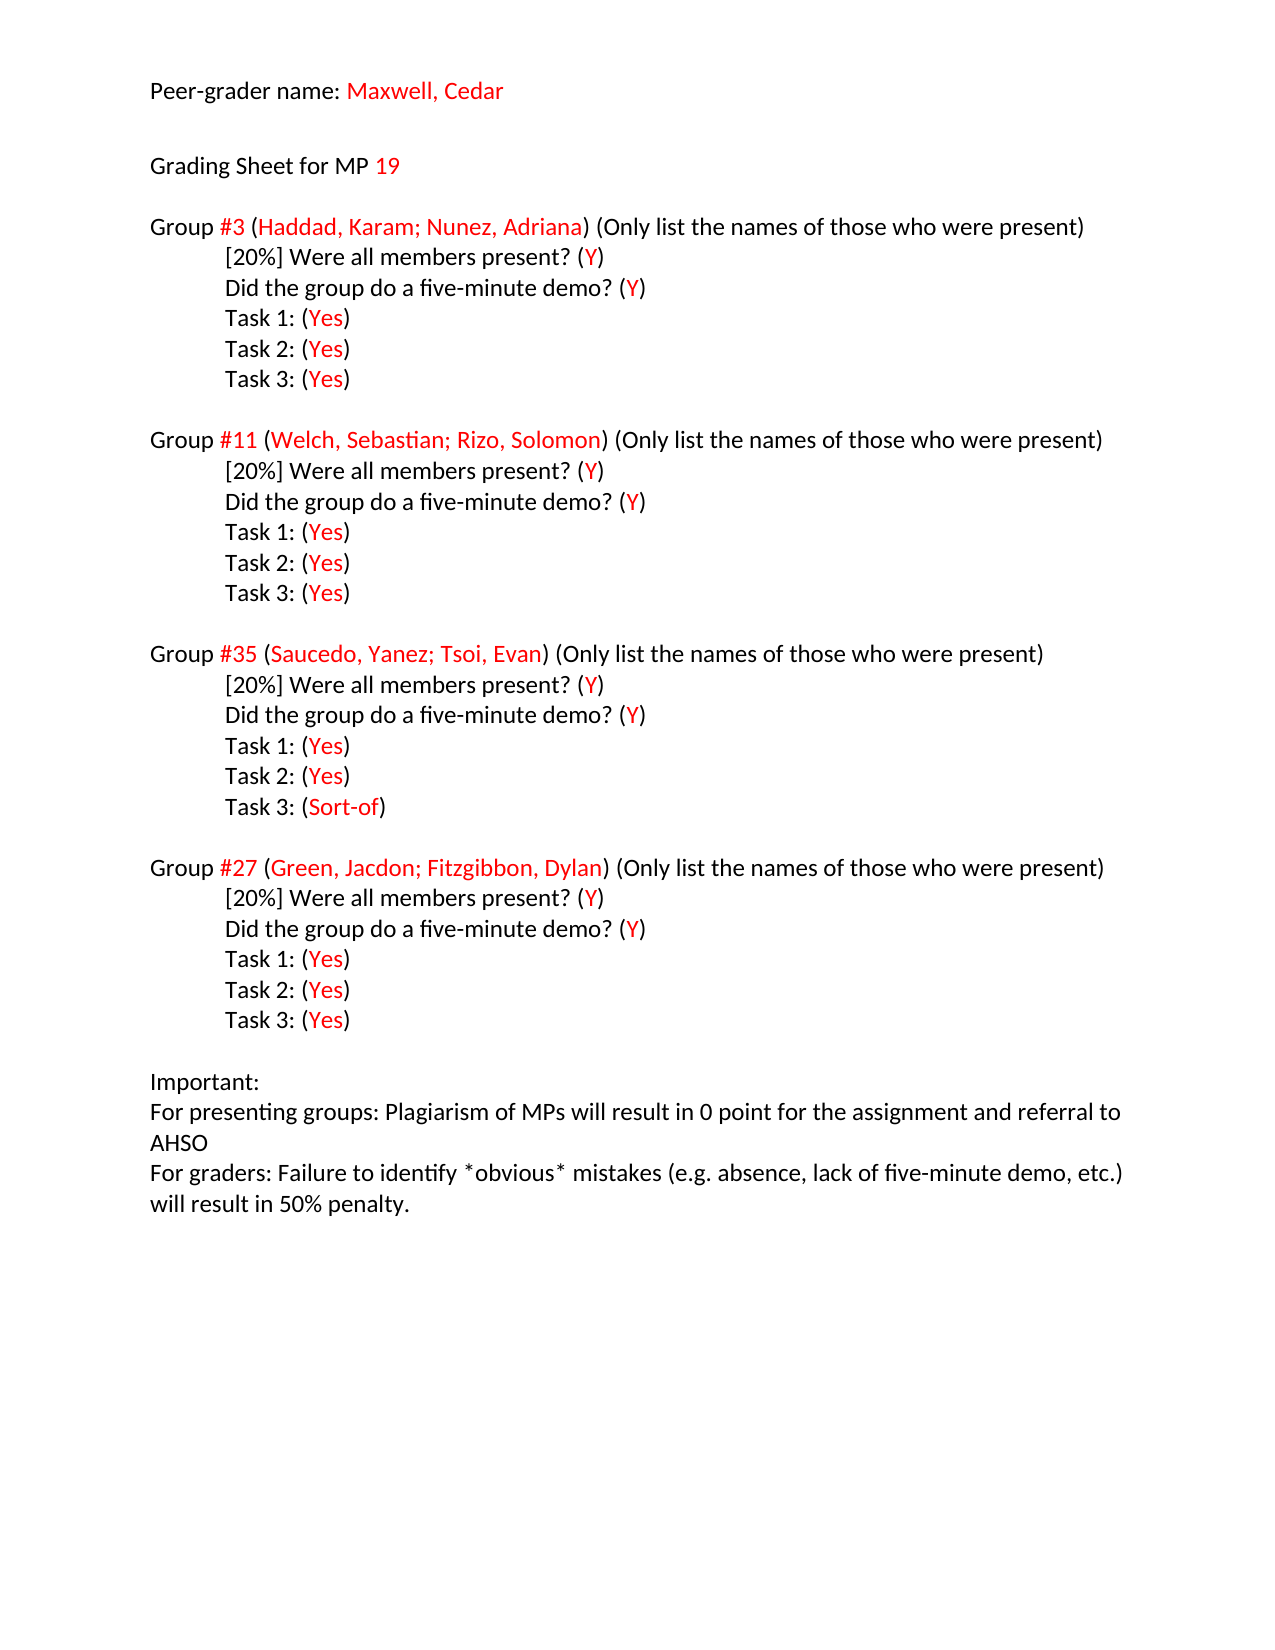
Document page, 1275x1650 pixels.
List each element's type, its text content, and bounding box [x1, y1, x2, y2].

text Task 1: (Yes) [150, 943, 1125, 974]
text Group #35 (Saucedo, Yanez; Tsoi, Evan) (Only list the names of those who were present) [150, 638, 1125, 669]
text Did the group do a five-minute demo? (Y) [150, 272, 1125, 303]
text Task 3: (Yes) [150, 577, 1125, 608]
text [20%] Were all members present? (Y) [150, 455, 1125, 486]
text Important: [150, 1066, 1125, 1096]
text [20%] Were all members present? (Y) [150, 242, 1125, 272]
text Task 2: (Yes) [150, 547, 1125, 577]
text Task 1: (Yes) [150, 516, 1125, 547]
text Task 1: (Yes) [150, 303, 1125, 333]
text Group #27 (Green, Jacdon; Fitzgibbon, Dylan) (Only list the names of those who were present) [150, 852, 1125, 882]
text Task 1: (Yes) [150, 730, 1125, 760]
text Grading Sheet for MP 19 [150, 150, 1125, 181]
text Task 3: (Yes) [150, 364, 1125, 394]
text Task 3: (Sort-of) [150, 791, 1125, 821]
text [20%] Were all members present? (Y) [150, 882, 1125, 913]
text Task 2: (Yes) [150, 333, 1125, 364]
text For graders: Failure to identify *obvious* mistakes (e.g. absence, lack of five-minute demo, etc.) will result in 50% penalty. [150, 1157, 1125, 1218]
text Did the group do a five-minute demo? (Y) [150, 486, 1125, 516]
text Did the group do a five-minute demo? (Y) [150, 699, 1125, 730]
text [20%] Were all members present? (Y) [150, 669, 1125, 699]
text Group #3 (Haddad, Karam; Nunez, Adriana) (Only list the names of those who were present) [150, 211, 1125, 242]
text Task 3: (Yes) [150, 1004, 1125, 1035]
text Task 2: (Yes) [150, 974, 1125, 1004]
text For presenting groups: Plagiarism of MPs will result in 0 point for the assignment and referral to AHSO [150, 1096, 1125, 1157]
text Group #11 (Welch, Sebastian; Rizo, Solomon) (Only list the names of those who were present) [150, 425, 1125, 455]
text Did the group do a five-minute demo? (Y) [150, 913, 1125, 943]
text Task 2: (Yes) [150, 760, 1125, 791]
